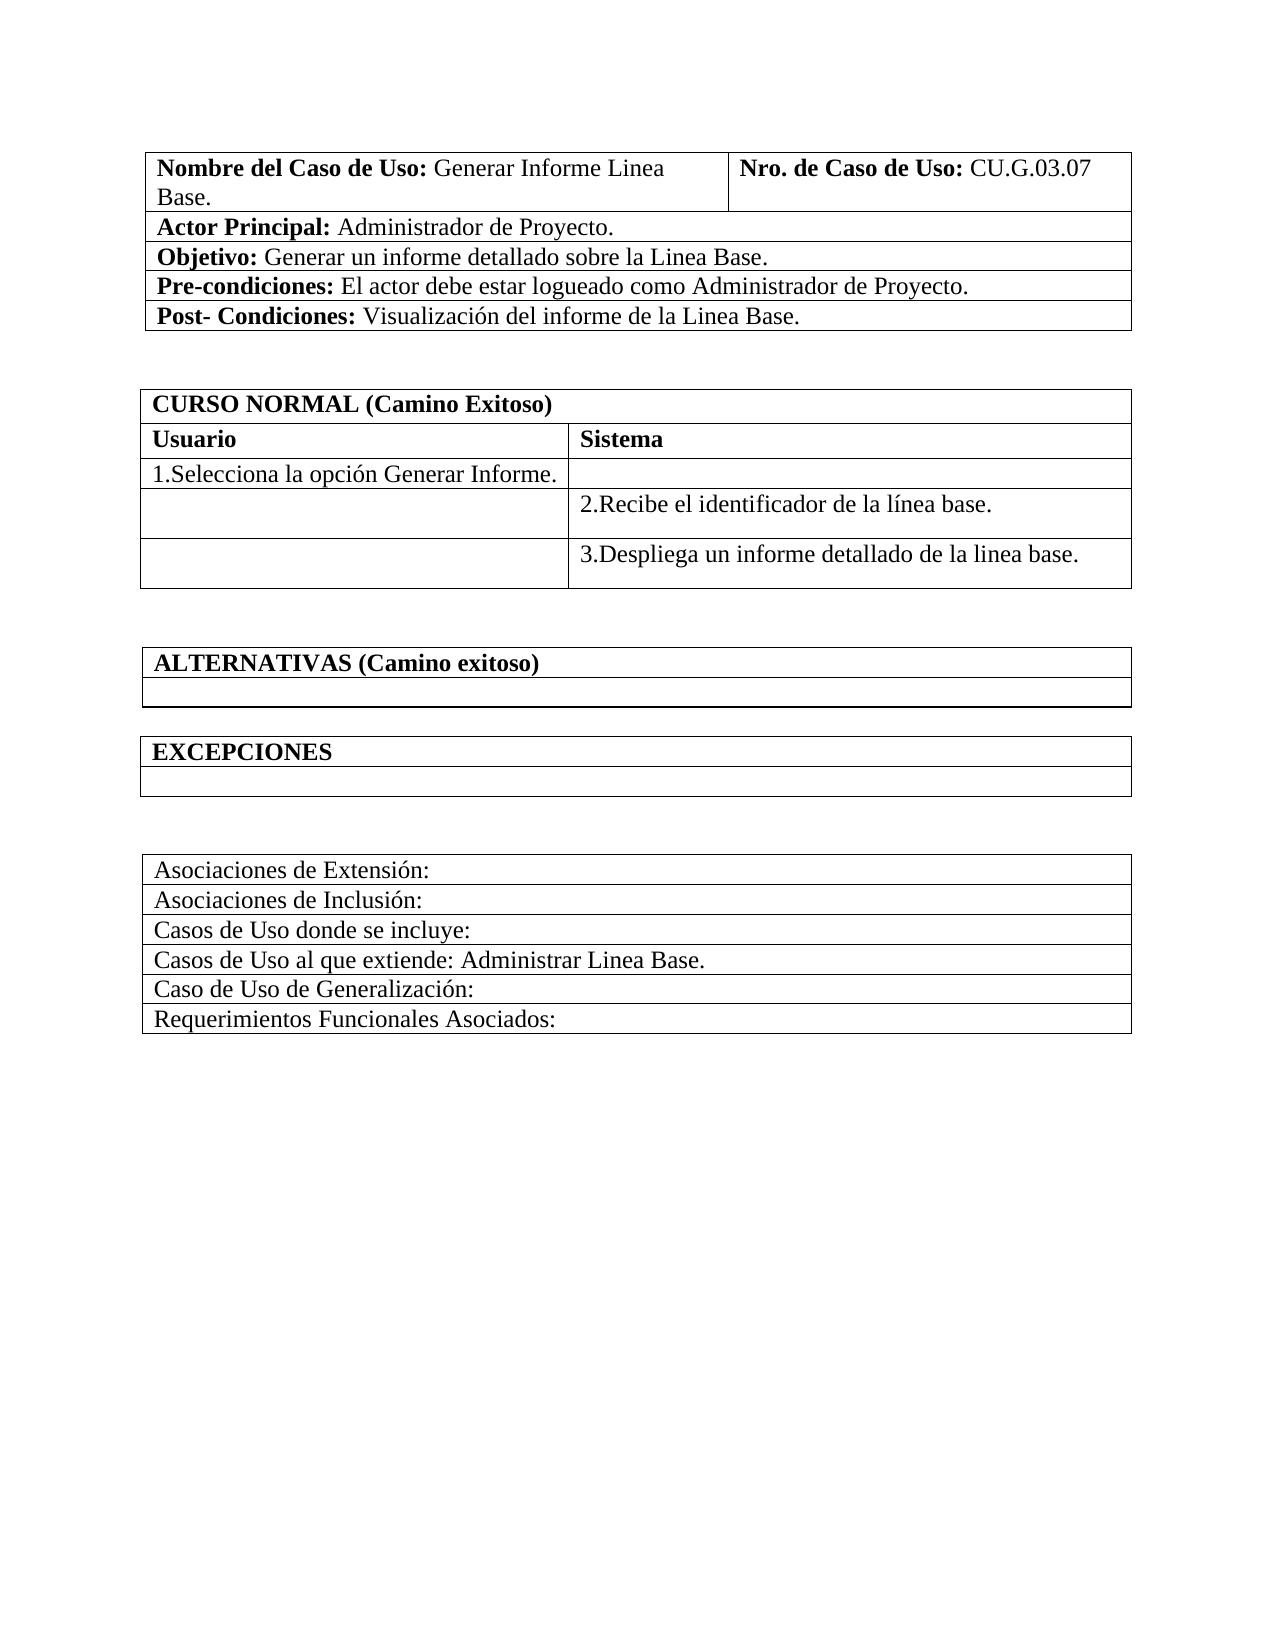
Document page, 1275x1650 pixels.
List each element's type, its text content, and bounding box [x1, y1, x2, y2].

table_cell Caso de Uso de Generalización: [143, 975, 1131, 1003]
table_cell Casos de Uso al que extiende: Administrar Linea Base. [143, 945, 1131, 973]
table_cell Post- Condiciones: Visualización del informe de la Linea Base. [146, 301, 1131, 330]
table_cell Asociaciones de Inclusión: [143, 885, 1131, 914]
table_cell Pre-condiciones: El actor debe estar logueado como Administrador de Proyecto. [146, 271, 1131, 300]
table_header ALTERNATIVAS (Camino exitoso) [143, 648, 1131, 677]
table_cell Actor Principal: Administrador de Proyecto. [146, 212, 1131, 241]
table_header Asociaciones de Extensión: [143, 855, 1131, 884]
table_cell 2.Recibe el identificador de la línea base. [569, 489, 1131, 538]
table_cell Usuario [141, 424, 568, 458]
table_cell [141, 539, 568, 588]
table_cell 1.Selecciona la opción Generar Informe. [141, 459, 568, 488]
table_cell [569, 459, 1131, 488]
table_cell Objetivo: Generar un informe detallado sobre la Linea Base. [146, 242, 1131, 270]
table_cell Sistema [569, 424, 1131, 458]
table_header EXCEPCIONES [141, 737, 1131, 766]
table_cell Casos de Uso donde se incluye: [143, 915, 1131, 944]
table_cell [141, 489, 568, 538]
table_cell [143, 678, 1131, 706]
table_cell [141, 767, 1131, 796]
table_cell 3.Despliega un informe detallado de la linea base. [569, 539, 1131, 588]
table_cell Requerimientos Funcionales Asociados: [143, 1004, 1131, 1033]
table_header CURSO NORMAL (Camino Exitoso) [141, 390, 1131, 423]
table_header Nro. de Caso de Uso: CU.G.03.07 [729, 153, 1131, 211]
table_header Nombre del Caso de Uso: Generar Informe Linea Base. [146, 153, 728, 211]
